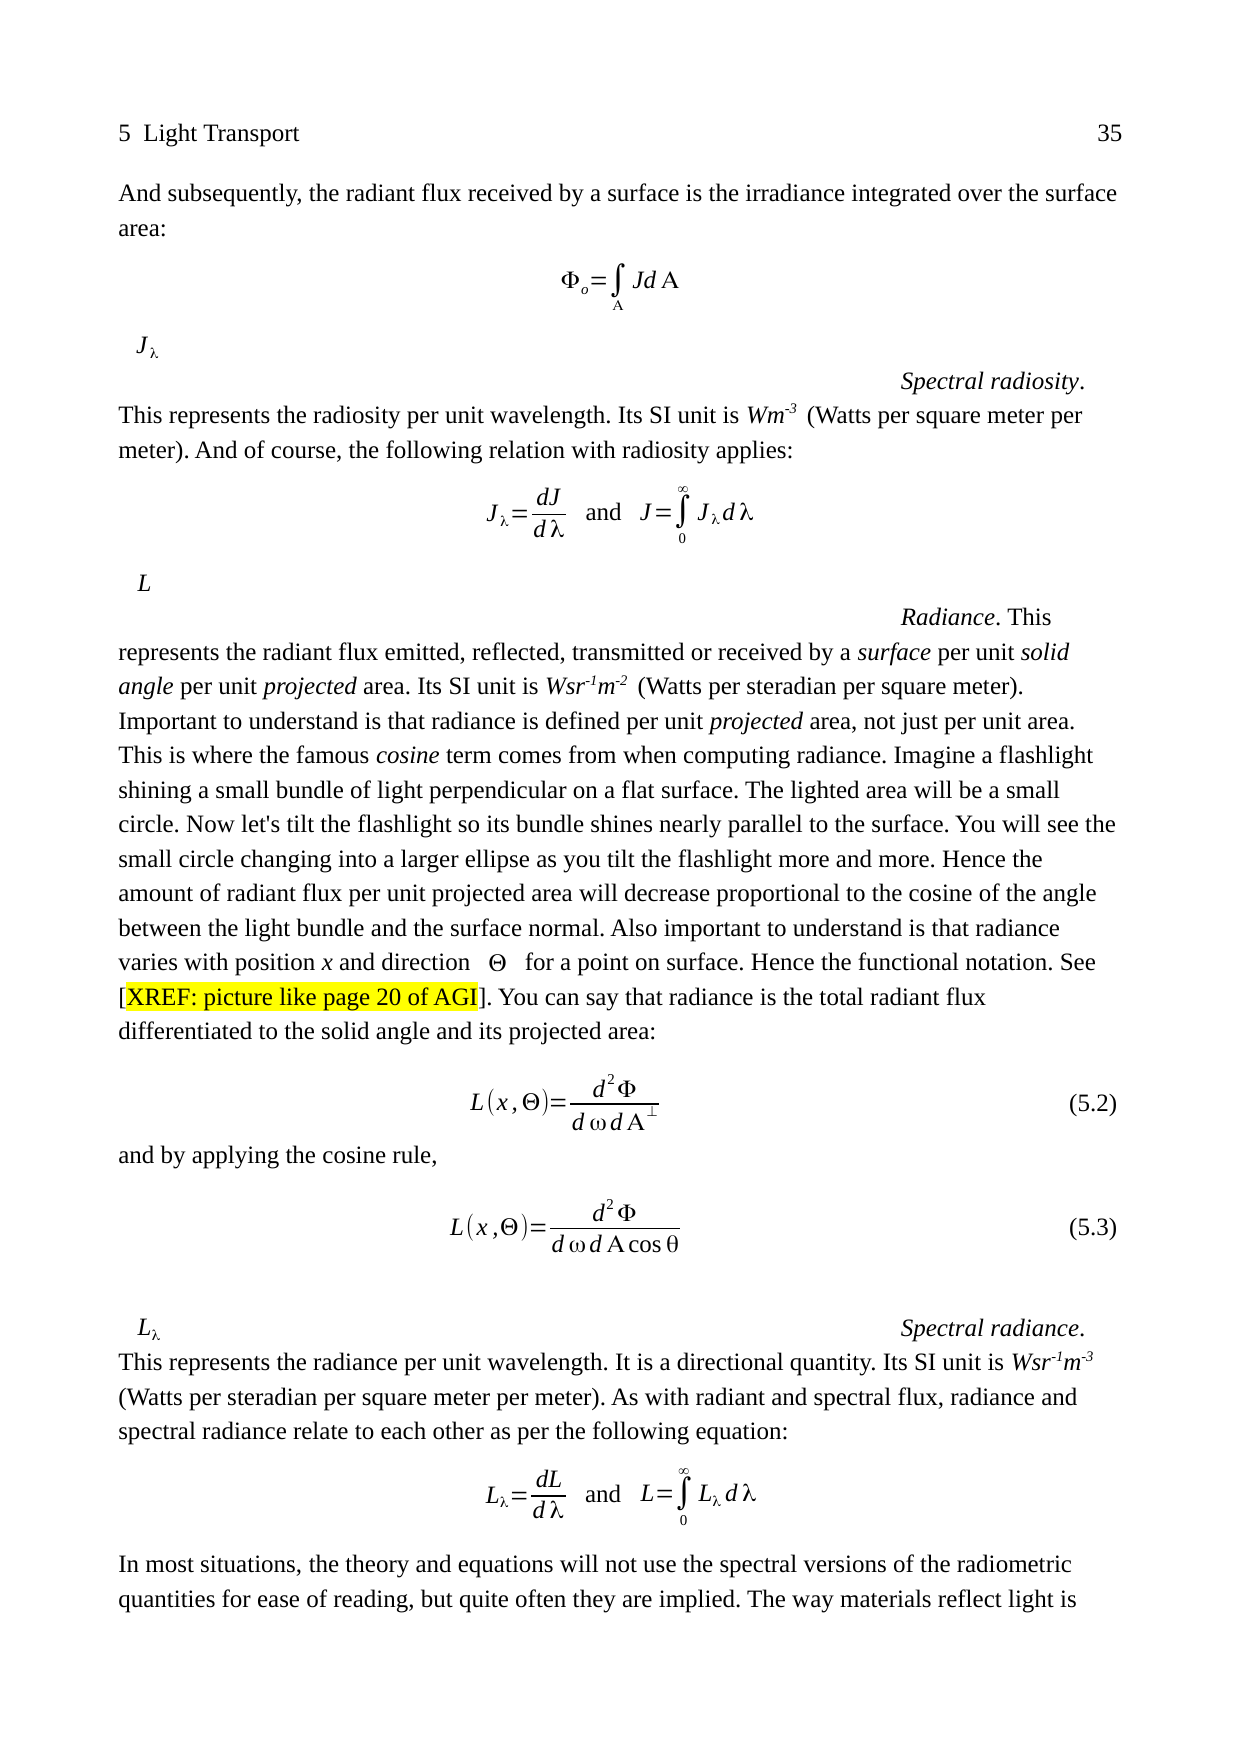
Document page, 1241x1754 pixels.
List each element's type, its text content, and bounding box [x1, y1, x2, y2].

text Spectral radiosity. This represents the radiosity per unit wavelength. Its SI unit is Wm-3 (Watts per square meter per meter). And of course, the following relation with radiosity applies: [118, 331, 1122, 464]
text and [118, 1466, 1122, 1529]
table_header (5.2) [1011, 1065, 1122, 1140]
text Spectral radiance. This represents the radiance per unit wavelength. It is a directional quantity. Its SI unit is Wsr-1m-3 (Watts per steradian per square meter per meter). As with radiant and spectral flux, radiance and spectral radiance relate to each other as per the following equation: [118, 1313, 1122, 1445]
text In most situations, the theory and equations will not use the spectral versions of the radiometric quantities for ease of reading, but quite often they are implied. The way materials reflect light is [118, 1549, 1122, 1613]
table_header [118, 1065, 1011, 1140]
text Radiance. This represents the radiant flux emitted, reflected, transmitted or received by a surface per unit solid angle per unit projected area. Its SI unit is Wsr-1m-2 (Watts per steradian per square meter). Important to understand is that radiance is defined per unit projected area, not just per unit area. This is where the famous cosine term comes from when computing radiance. Imagine a flashlight shining a small bundle of light perpendicular on a flat surface. The lighted area will be a small circle. Now let's tilt the flashlight so its bundle shines nearly parallel to the surface. You will see the small circle changing into a larger ellipse as you tilt the flashlight more and more. Hence the amount of radiant flux per unit projected area will decrease proportional to the cosine of the angle between the light bundle and the surface normal. Also important to understand is that radiance varies with position x and directionfor a point on surface. Hence the functional notation. See [XREF: picture like page 20 of AGI]. You can say that radiance is the total radiant flux differentiated to the solid angle and its projected area: [118, 568, 1122, 1045]
table_header [118, 1189, 1011, 1263]
text And subsequently, the radiant flux received by a surface is the irradiance integrated over the surface area: [118, 178, 1122, 241]
text and [118, 484, 1122, 548]
text and by applying the cosine rule, [118, 1140, 1122, 1169]
table_header (5.3) [1011, 1189, 1122, 1263]
